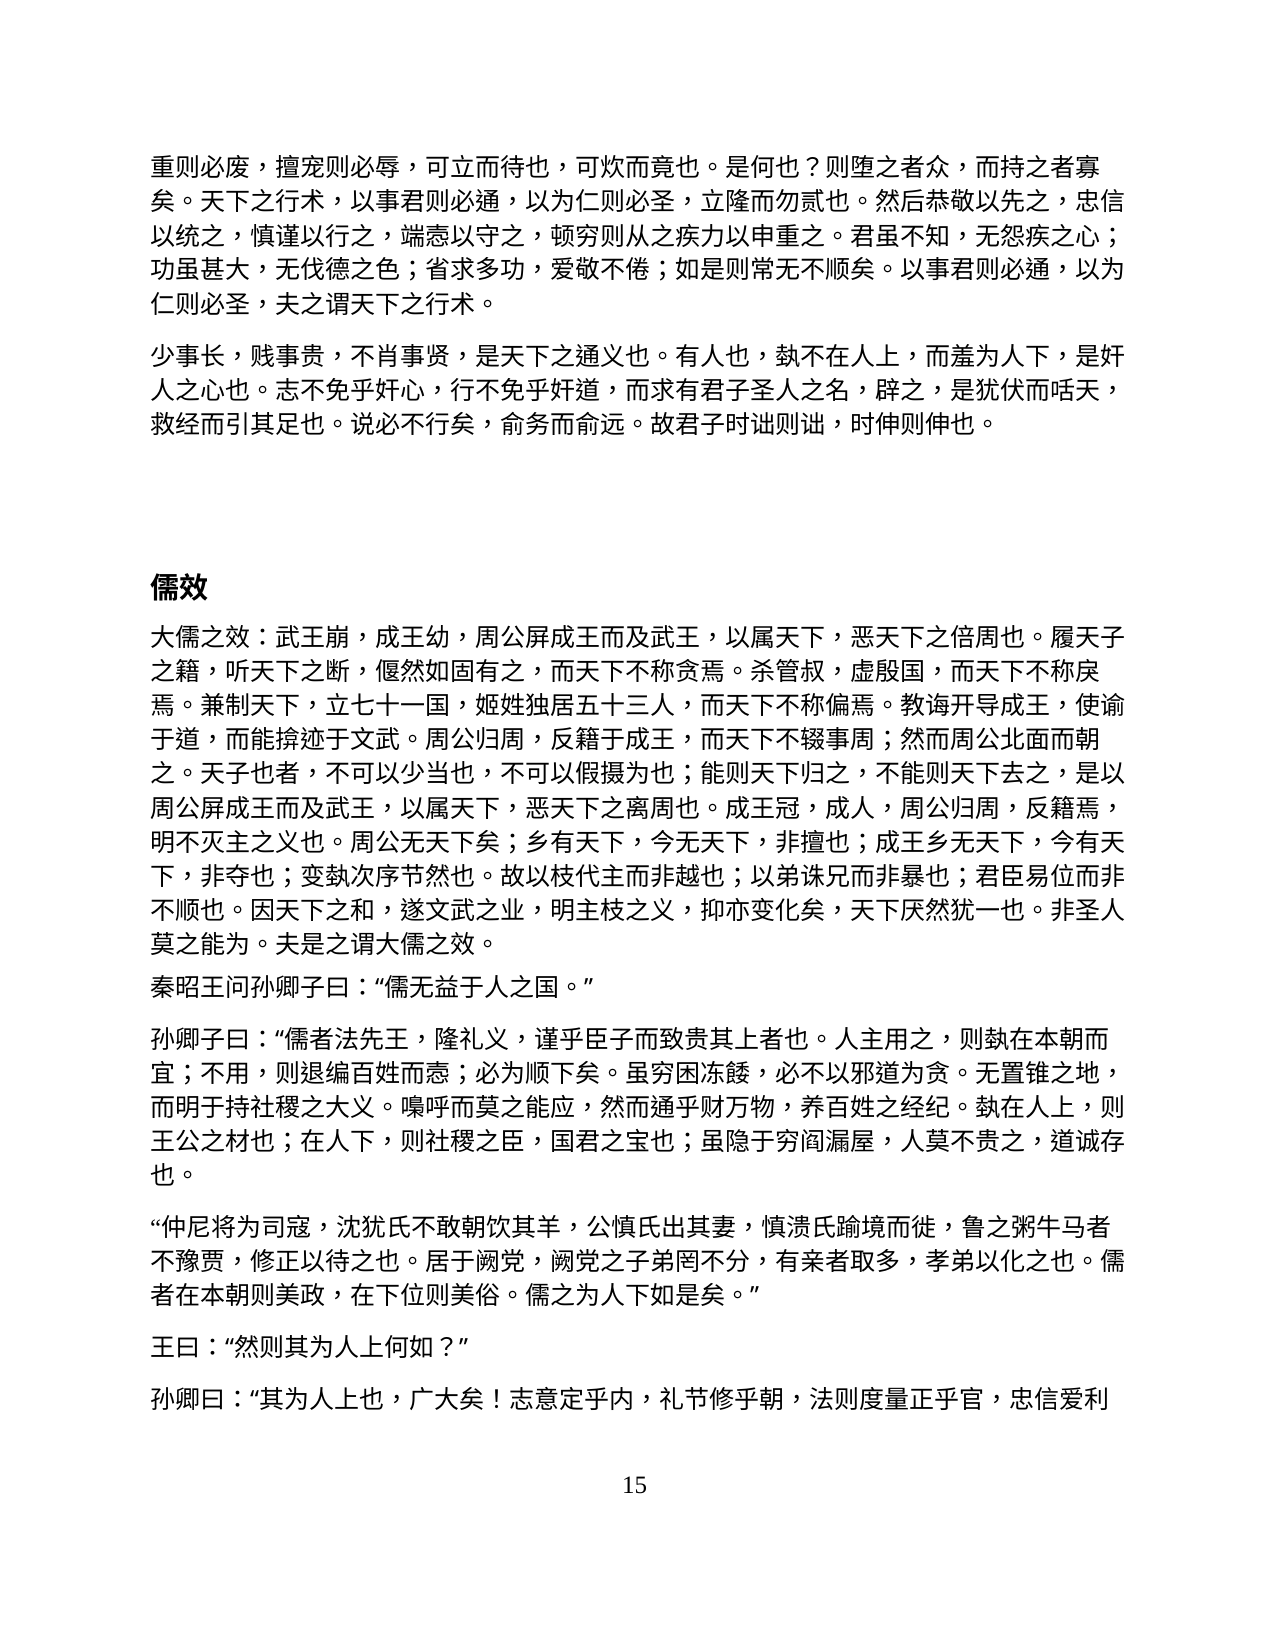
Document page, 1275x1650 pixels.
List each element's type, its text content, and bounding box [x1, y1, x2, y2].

text 少事长，贱事贵，不肖事贤，是天下之通义也。有人也，埶不在人上，而羞为人下，是奸人之心也。志不免乎奸心，行不免乎奸道，而求有君子圣人之名，辟之，是犹伏而咶天，救经而引其足也。说必不行矣，俞务而俞远。故君子时诎则诎，时伸则伸也。 [150, 338, 1125, 440]
text 秦昭王问孙卿子曰：“儒无益于人之国。” [150, 969, 1125, 1003]
text 王曰：“然则其为人上何如？” [150, 1330, 1125, 1364]
text 大儒之效：武王崩，成王幼，周公屏成王而及武王，以属天下，恶天下之倍周也。履天子之籍，听天下之断，偃然如固有之，而天下不称贪焉。杀管叔，虚殷国，而天下不称戾焉。兼制天下，立七十一国，姬姓独居五十三人，而天下不称偏焉。教诲开导成王，使谕于道，而能揜迹于文武。周公归周，反籍于成王，而天下不辍事周；然而周公北面而朝之。天子也者，不可以少当也，不可以假摄为也；能则天下归之，不能则天下去之，是以周公屏成王而及武王，以属天下，恶天下之离周也。成王冠，成人，周公归周，反籍焉，明不灭主之义也。周公无天下矣；乡有天下，今无天下，非擅也；成王乡无天下，今有天下，非夺也；变埶次序节然也。故以枝代主而非越也；以弟诛兄而非暴也；君臣易位而非不顺也。因天下之和，遂文武之业，明主枝之义，抑亦变化矣，天下厌然犹一也。非圣人莫之能为。夫是之谓大儒之效。 [150, 620, 1125, 961]
text “仲尼将为司寇，沈犹氏不敢朝饮其羊，公慎氏出其妻，慎溃氏踰境而徙，鲁之粥牛马者不豫贾，修正以待之也。居于阙党，阙党之子弟罔不分，有亲者取多，孝弟以化之也。儒者在本朝则美政，在下位则美俗。儒之为人下如是矣。” [150, 1210, 1125, 1312]
text 孙卿子曰：“儒者法先王，隆礼义，谨乎臣子而致贵其上者也。人主用之，则埶在本朝而宜；不用，则退编百姓而悫；必为顺下矣。虽穷困冻餧，必不以邪道为贪。无置锥之地，而明于持社稷之大义。嘄呼而莫之能应，然而通乎财万物，养百姓之经纪。埶在人上，则王公之材也；在人下，则社稷之臣，国君之宝也；虽隐于穷阎漏屋，人莫不贵之，道诚存也。 [150, 1021, 1125, 1192]
text 重则必废，擅宠则必辱，可立而待也，可炊而竟也。是何也？则堕之者众，而持之者寡矣。天下之行术，以事君则必通，以为仁则必圣，立隆而勿贰也。然后恭敬以先之，忠信以统之，慎谨以行之，端悫以守之，顿穷则从之疾力以申重之。君虽不知，无怨疾之心；功虽甚大，无伐德之色；省求多功，爱敬不倦；如是则常无不顺矣。以事君则必通，以为仁则必圣，夫之谓天下之行术。 [150, 150, 1125, 320]
subtitle 儒效 [150, 568, 1125, 607]
text 孙卿曰：“其为人上也，广大矣！志意定乎内，礼节修乎朝，法则度量正乎官，忠信爱利 [150, 1382, 1125, 1416]
